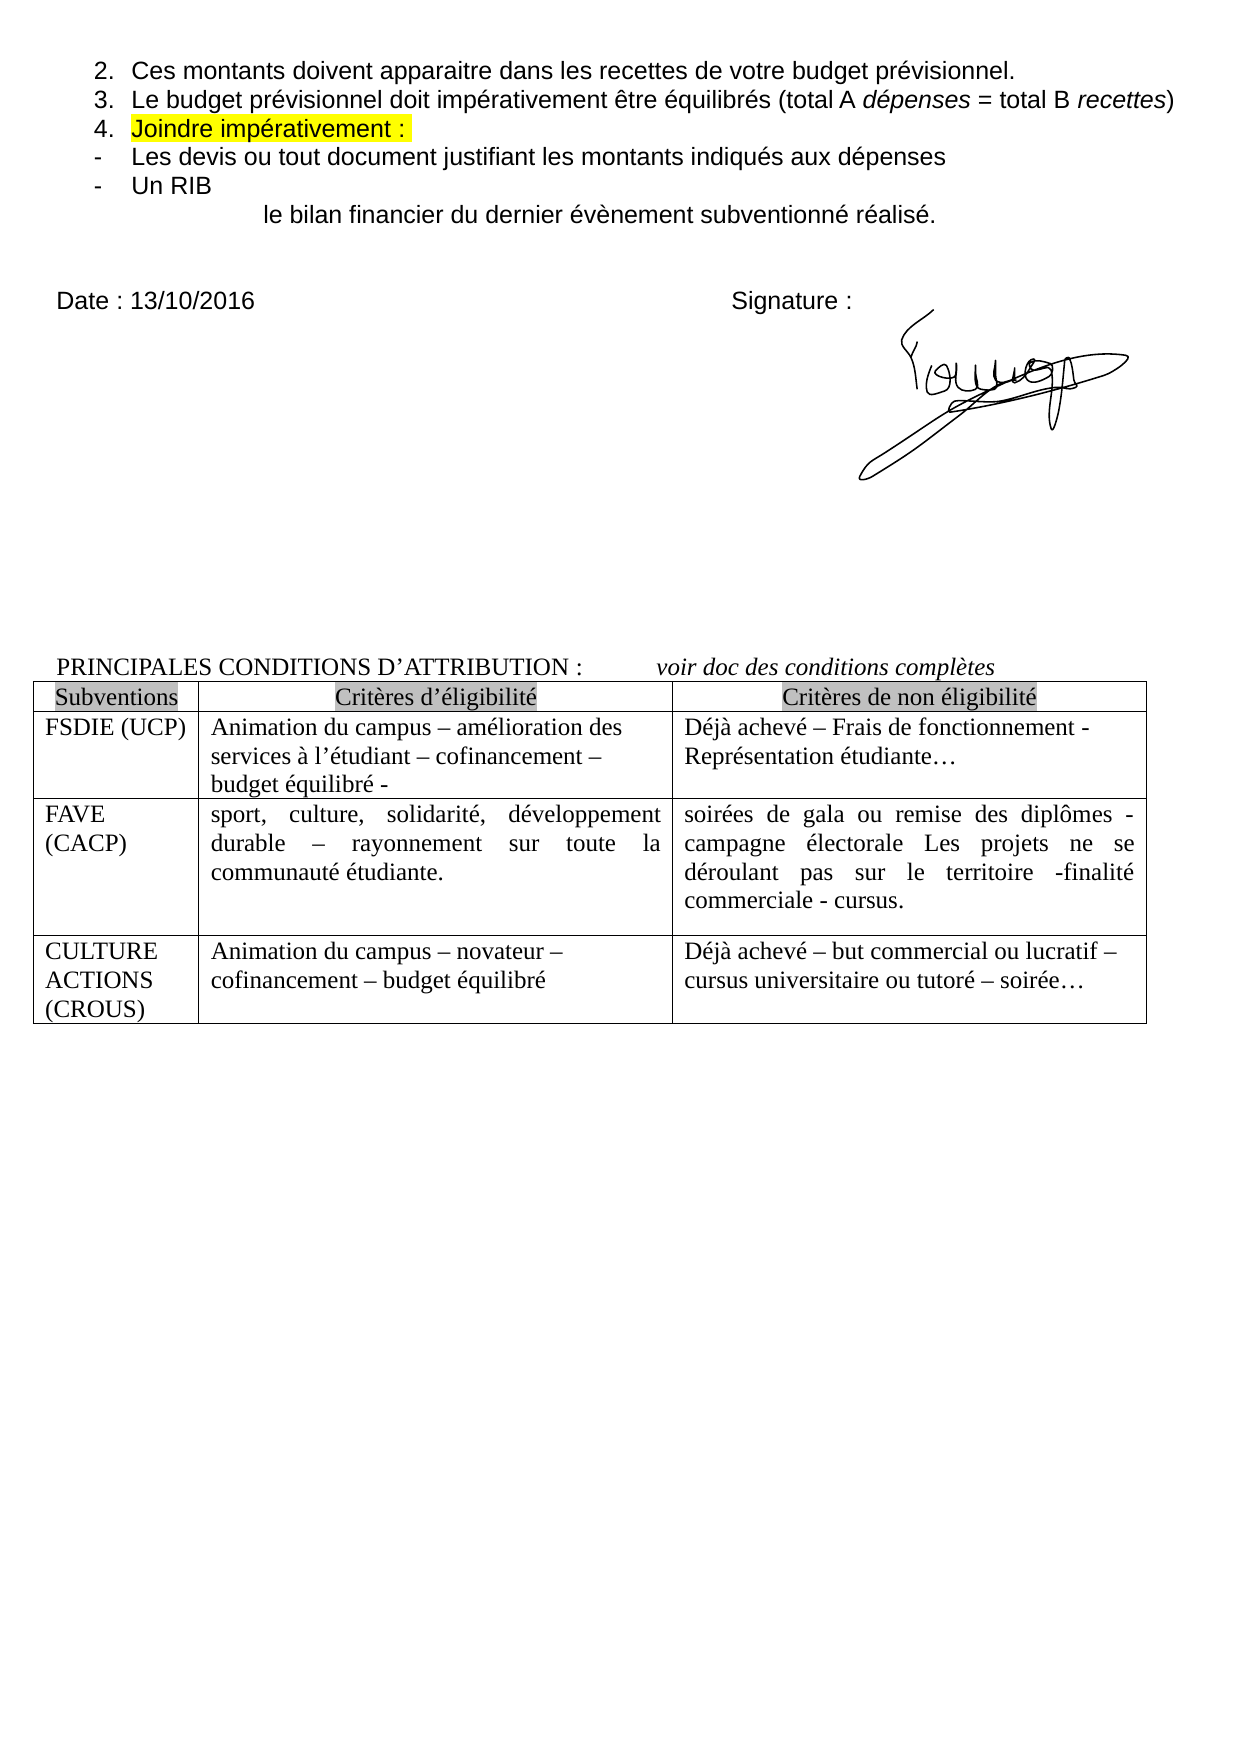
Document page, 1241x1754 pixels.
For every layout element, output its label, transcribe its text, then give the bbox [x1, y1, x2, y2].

table_cell sport, culture, solidarité, développement durable – rayonnement sur toute la communauté étudiante. [199, 799, 672, 935]
list Un RIB [94, 171, 1184, 200]
table_header Critères d’éligibilité [199, 682, 672, 711]
table_cell Déjà achevé – Frais de fonctionnement - Représentation étudiante… [673, 712, 1146, 798]
text Date : 13/10/2016 Signature : [56, 286, 1184, 480]
table_header Subventions [34, 682, 198, 711]
table_cell Animation du campus – novateur – cofinancement – budget équilibré [199, 936, 672, 1022]
table_cell Animation du campus – amélioration des services à l’étudiant – cofinancement – budget équilibré - [199, 712, 672, 798]
table_header Critères de non éligibilité [673, 682, 1146, 711]
list Le budget prévisionnel doit impérativement être équilibrés (total A dépenses = total B recettes) [94, 85, 1184, 114]
list Ces montants doivent apparaitre dans les recettes de votre budget prévisionnel. [94, 56, 1184, 85]
list Les devis ou tout document justifiant les montants indiqués aux dépenses [94, 142, 1184, 171]
table_cell Déjà achevé – but commercial ou lucratif – cursus universitaire ou tutoré – soirée… [673, 936, 1146, 1022]
table_cell soirées de gala ou remise des diplômes - campagne électorale Les projets ne se déroulant pas sur le territoire -finalité commerciale - cursus. [673, 799, 1146, 935]
list Joindre impérativement : [94, 114, 1184, 142]
text le bilan financier du dernier évènement subventionné réalisé. [94, 200, 1184, 229]
text PRINCIPALES CONDITIONS D’ATTRIBUTION : voir doc des conditions complètes [56, 652, 1184, 681]
table_cell CULTURE ACTIONS (CROUS) [34, 936, 198, 1022]
table_cell FAVE (CACP) [34, 799, 198, 935]
table_cell FSDIE (UCP) [34, 712, 198, 798]
